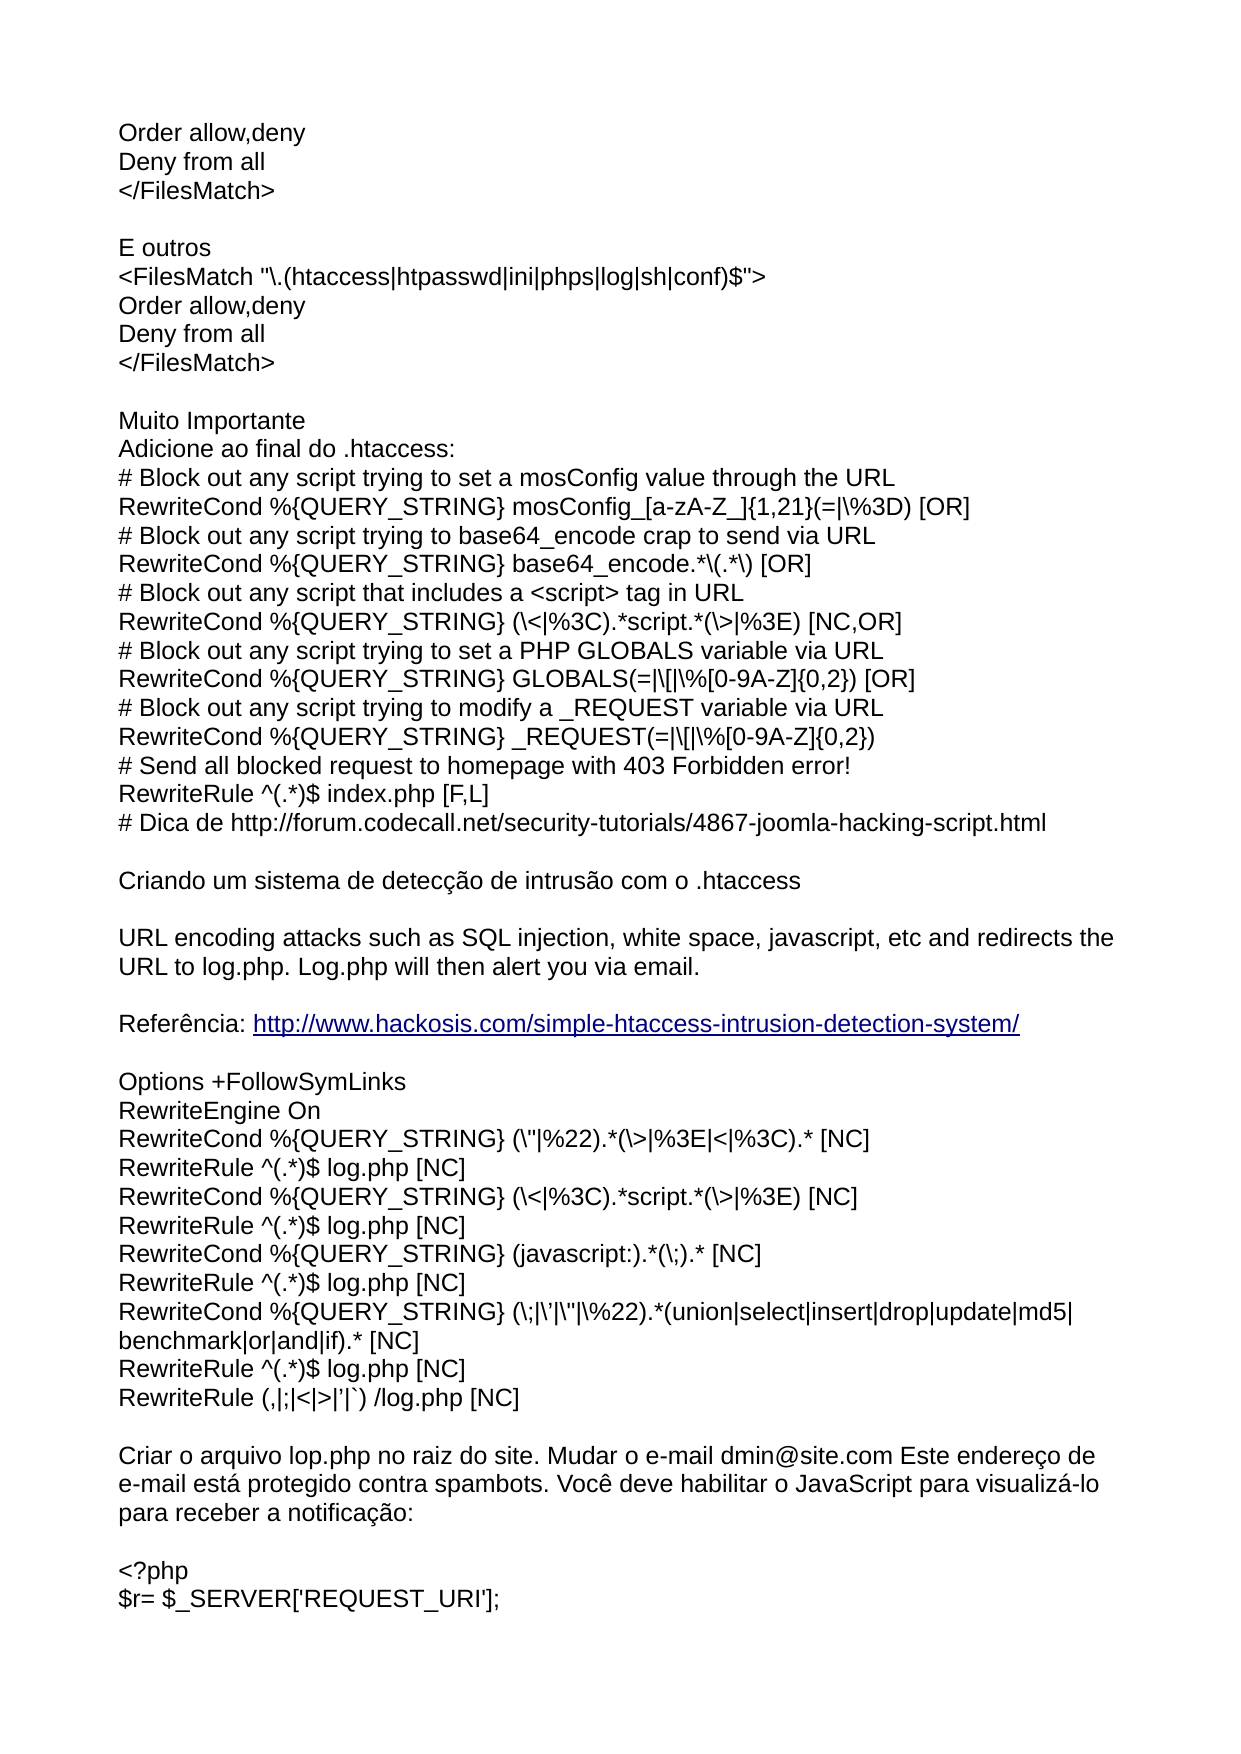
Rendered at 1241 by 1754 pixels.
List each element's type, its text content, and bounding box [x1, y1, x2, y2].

text # Block out any script trying to set a mosConfig value through the URL [118, 463, 1122, 492]
text RewriteRule ^(.*)$ log.php [NC] [118, 1268, 1122, 1297]
text RewriteCond %{QUERY_STRING} (\"|%22).*(\>|%3E|<|%3C).* [NC] [118, 1124, 1122, 1153]
text Deny from all [118, 147, 1122, 176]
text RewriteCond %{QUERY_STRING} (\<|%3C).*script.*(\>|%3E) [NC] [118, 1182, 1122, 1211]
text RewriteRule ^(.*)$ log.php [NC] [118, 1211, 1122, 1239]
text RewriteCond %{QUERY_STRING} mosConfig_[a-zA-Z_]{1,21}(=|\%3D) [OR] [118, 492, 1122, 521]
text RewriteRule ^(.*)$ log.php [NC] [118, 1354, 1122, 1383]
text RewriteRule ^(.*)$ log.php [NC] [118, 1153, 1122, 1182]
text RewriteCond %{QUERY_STRING} (javascript:).*(\;).* [NC] [118, 1239, 1122, 1268]
text RewriteCond %{QUERY_STRING} GLOBALS(=|\[|\%[0-9A-Z]{0,2}) [OR] [118, 664, 1122, 693]
text Criando um sistema de detecção de intrusão com o .htaccess [118, 866, 1122, 894]
text Criar o arquivo lop.php no raiz do site. Mudar o e-mail dmin@site.com Este endereço de e-mail está protegido contra spambots. Você deve habilitar o JavaScript para visualizá-lo para receber a notificação: [118, 1441, 1122, 1527]
text RewriteEngine On [118, 1096, 1122, 1124]
text # Block out any script trying to modify a _REQUEST variable via URL [118, 693, 1122, 722]
text Referência: http://www.hackosis.com/simple-htaccess-intrusion-detection-system/ [118, 1009, 1122, 1038]
text E outros [118, 233, 1122, 262]
text Order allow,deny [118, 291, 1122, 319]
text # Dica de http://forum.codecall.net/security-tutorials/4867-joomla-hacking-script.html [118, 808, 1122, 837]
text <?php [118, 1556, 1122, 1584]
text RewriteRule ^(.*)$ index.php [F,L] [118, 779, 1122, 808]
text Adicione ao final do .htaccess: [118, 434, 1122, 463]
text # Block out any script that includes a <script> tag in URL [118, 578, 1122, 607]
text <FilesMatch "\.(htaccess|htpasswd|ini|phps|log|sh|conf)$"> [118, 262, 1122, 291]
text RewriteCond %{QUERY_STRING} base64_encode.*\(.*\) [OR] [118, 549, 1122, 578]
text # Block out any script trying to base64_encode crap to send via URL [118, 521, 1122, 549]
text RewriteCond %{QUERY_STRING} _REQUEST(=|\[|\%[0-9A-Z]{0,2}) [118, 722, 1122, 751]
text </FilesMatch> [118, 348, 1122, 377]
text Muito Importante [118, 406, 1122, 434]
text URL encoding attacks such as SQL injection, white space, javascript, etc and redirects the URL to log.php. Log.php will then alert you via email. [118, 923, 1122, 981]
text $r= $_SERVER['REQUEST_URI']; [118, 1584, 1122, 1613]
text </FilesMatch> [118, 176, 1122, 204]
text # Send all blocked request to homepage with 403 Forbidden error! [118, 751, 1122, 779]
text Options +FollowSymLinks [118, 1067, 1122, 1096]
text RewriteCond %{QUERY_STRING} (\<|%3C).*script.*(\>|%3E) [NC,OR] [118, 607, 1122, 636]
text RewriteRule (,|;|<|>|’|`) /log.php [NC] [118, 1383, 1122, 1412]
text RewriteCond %{QUERY_STRING} (\;|\’|\"|\%22).*(union|select|insert|drop|update|md5|benchmark|or|and|if).* [NC] [118, 1297, 1122, 1354]
text Order allow,deny [118, 118, 1122, 147]
text # Block out any script trying to set a PHP GLOBALS variable via URL [118, 636, 1122, 664]
text Deny from all [118, 319, 1122, 348]
